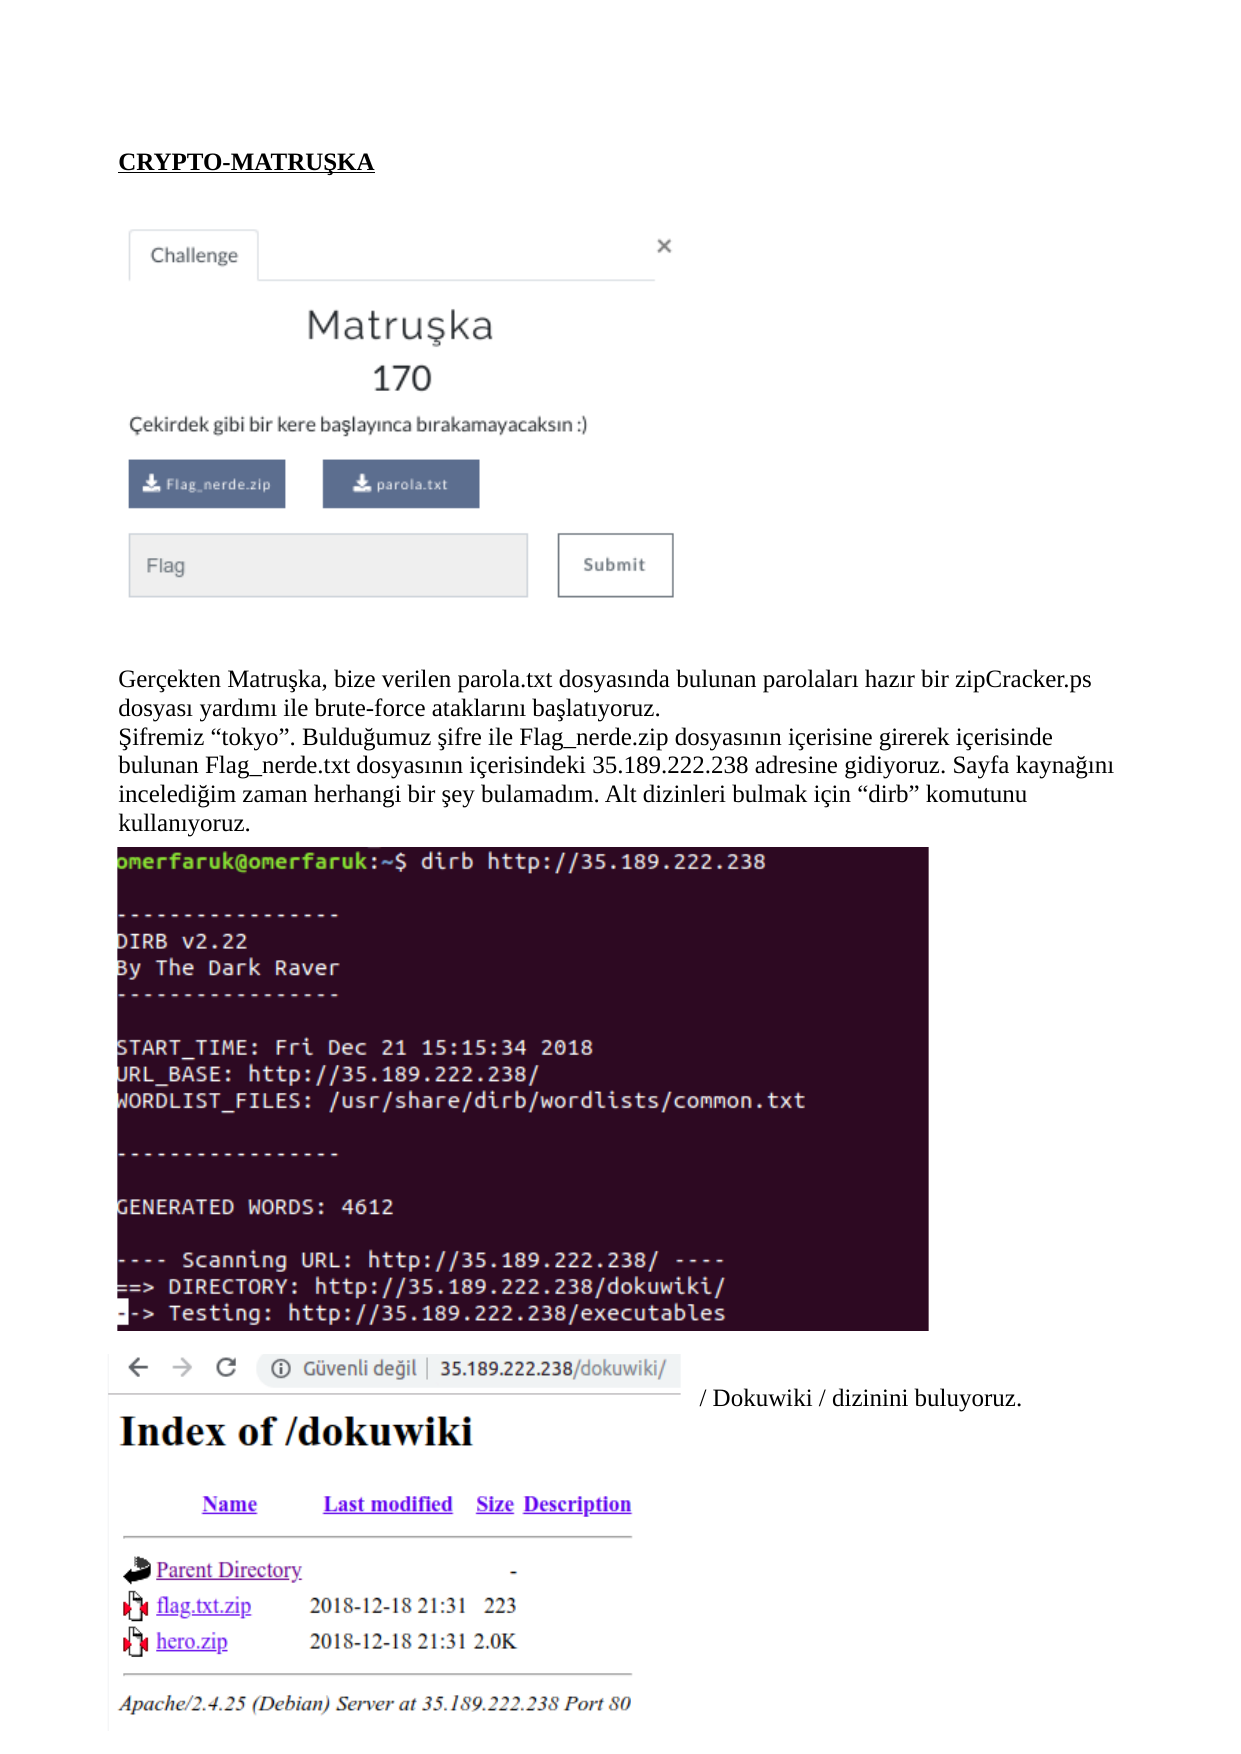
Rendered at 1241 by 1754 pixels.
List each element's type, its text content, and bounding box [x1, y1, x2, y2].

text Gerçekten Matruşka, bize verilen parola.txt dosyasında bulunan parolaları hazır bir zipCracker.ps dosyası yardımı ile brute-force ataklarını başlatıyoruz. [118, 664, 1122, 722]
picture [106, 215, 680, 630]
text / Dokuwiki / dizinini buluyoruz. [681, 1383, 1122, 1412]
picture [117, 847, 929, 1331]
text Şifremiz “tokyo”. Bulduğumuz şifre ile Flag_nerde.zip dosyasının içerisine girerek içerisinde bulunan Flag_nerde.txt dosyasının içerisindeki 35.189.222.238 adresine gidiyoruz. Sayfa kaynağını incelediğim zaman herhangi bir şey bulamadım. Alt dizinleri bulmak için “dirb” komutunu kullanıyoruz. [118, 722, 1122, 837]
picture [107, 1354, 681, 1731]
text CRYPTO-MATRUŞKA [118, 147, 1122, 176]
